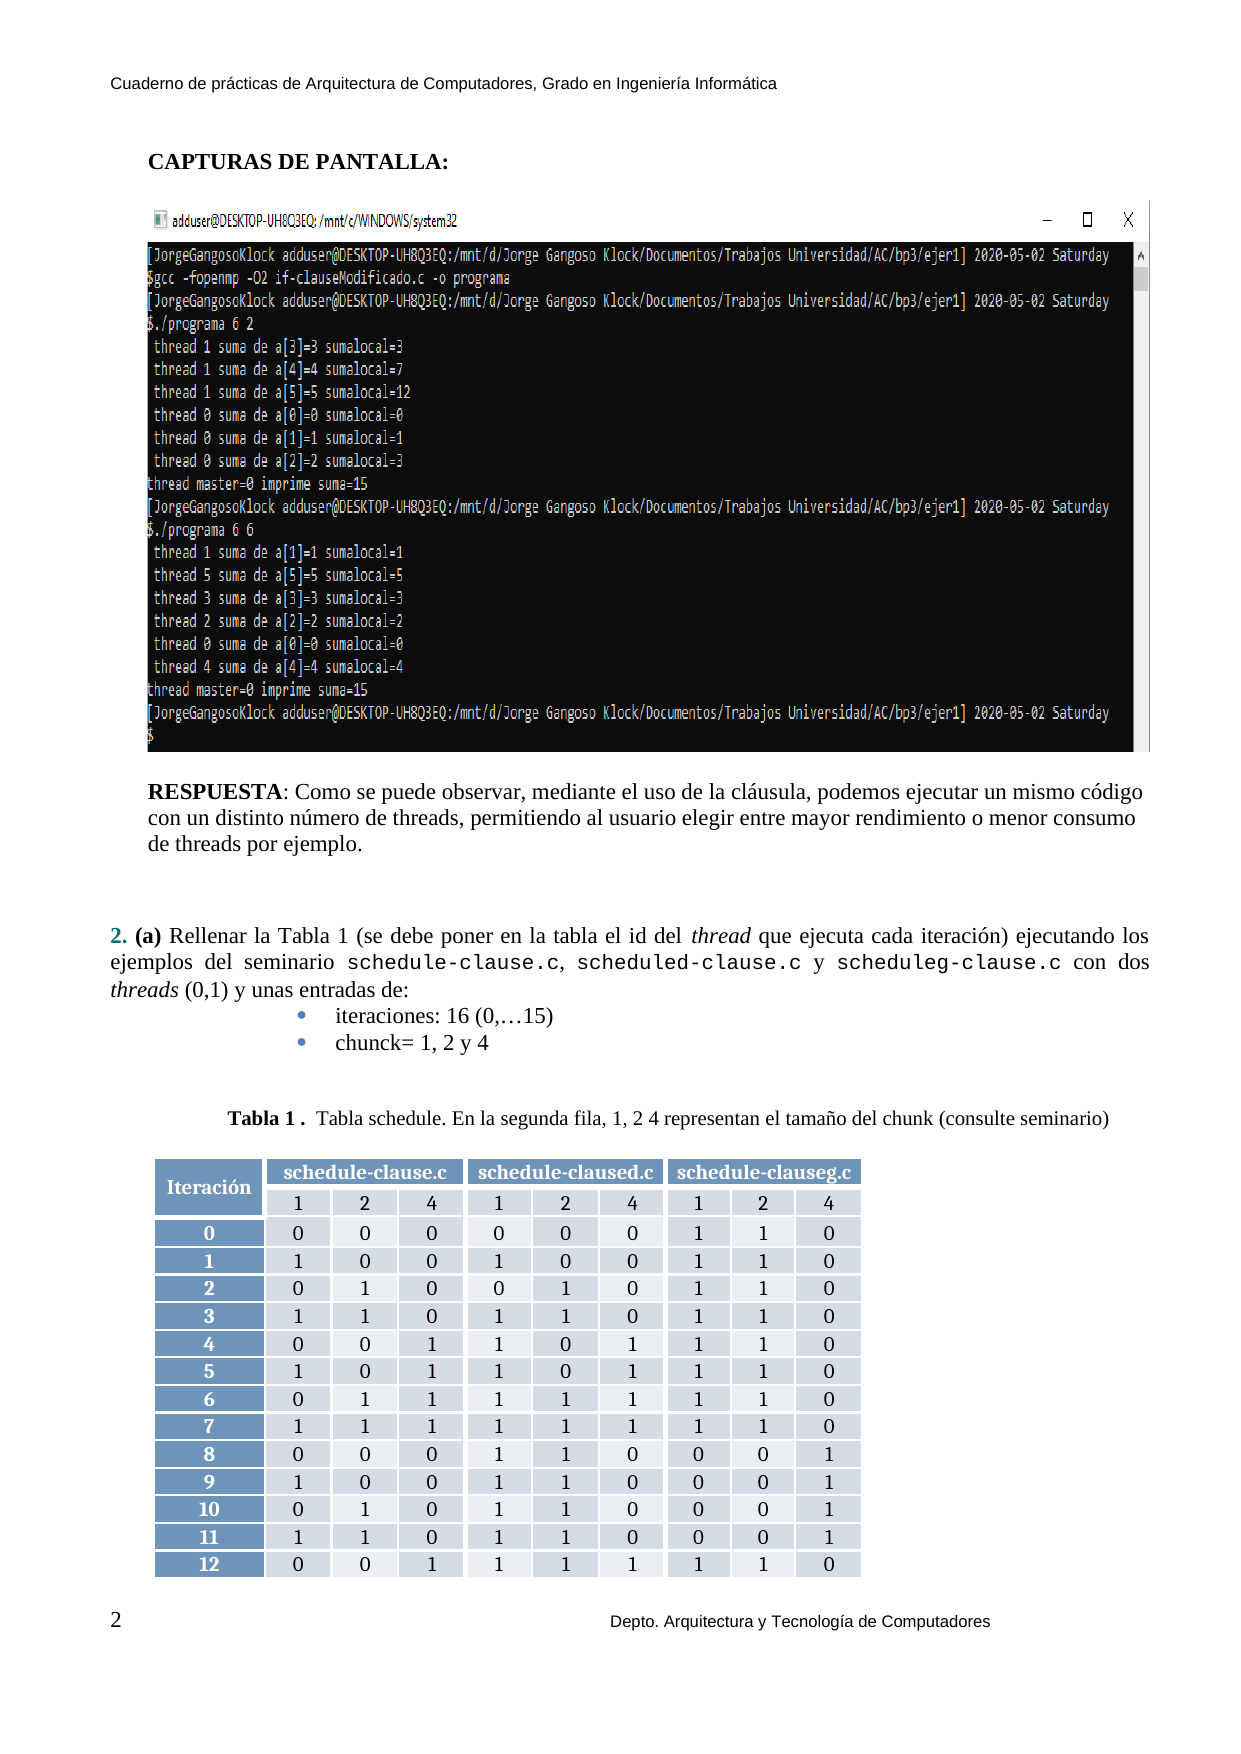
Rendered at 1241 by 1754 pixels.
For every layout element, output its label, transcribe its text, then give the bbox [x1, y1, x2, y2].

table_cell 1 [533, 1469, 598, 1494]
table_cell 0 [266, 1496, 330, 1522]
table_cell 1 [732, 1276, 794, 1301]
table_cell 1 [468, 1414, 531, 1439]
table_cell 1 [399, 1331, 463, 1356]
table_header Iteración [155, 1159, 262, 1215]
table_cell 0 [266, 1552, 330, 1577]
table_cell 1 [732, 1217, 794, 1246]
table_cell 4 [600, 1190, 663, 1215]
table_cell 1 [668, 1190, 730, 1215]
table_cell 3 [155, 1303, 264, 1329]
table_cell 0 [668, 1524, 730, 1549]
table_cell 1 [333, 1276, 397, 1301]
table_cell 0 [600, 1303, 663, 1329]
table_cell 1 [668, 1552, 730, 1577]
table_cell 0 [600, 1248, 663, 1273]
table_cell 1 [668, 1217, 730, 1246]
table_cell 1 [468, 1331, 531, 1356]
table_cell 0 [533, 1331, 598, 1356]
table_cell 0 [796, 1552, 861, 1577]
table_cell 4 [155, 1331, 264, 1356]
table_cell 0 [399, 1441, 463, 1467]
table_cell 1 [533, 1524, 598, 1549]
table_cell 1 [399, 1386, 463, 1411]
table_cell 1 [333, 1386, 397, 1411]
table_cell 1 [468, 1303, 531, 1329]
table_cell 1 [266, 1358, 330, 1384]
table_cell 0 [333, 1552, 397, 1577]
table_cell 1 [668, 1331, 730, 1356]
table_cell 1 [732, 1552, 794, 1577]
table_cell 0 [266, 1331, 330, 1356]
table_cell 0 [399, 1217, 463, 1246]
table_cell 8 [155, 1441, 264, 1467]
list 2. (a) Rellenar la Tabla 1 (se debe poner en la tabla el id del thread que ejecuta cada iteración) ejecutando los ejemplos del seminario schedule-clause.c, scheduled-clause.c y scheduleg-clause.c con dos threads (0,1) y unas entradas de: [110, 922, 1150, 1002]
table_cell 1 [732, 1331, 794, 1356]
table_cell 1 [468, 1358, 531, 1384]
table_cell 1 [266, 1248, 330, 1273]
table_cell 0 [399, 1496, 463, 1522]
table_cell 1 [468, 1524, 531, 1549]
text RESPUESTA: Como se puede observar, mediante el uso de la cláusula, podemos ejecutar un mismo código con un distinto número de threads, permitiendo al usuario elegir entre mayor rendimiento o menor consumo de threads por ejemplo. [148, 778, 1150, 857]
table_cell 1 [668, 1358, 730, 1384]
table_cell 1 [533, 1414, 598, 1439]
table_cell 5 [155, 1358, 264, 1384]
table_cell 1 [533, 1441, 598, 1467]
table_cell 1 [266, 1524, 330, 1549]
table_cell 0 [600, 1217, 663, 1246]
table_cell 0 [796, 1414, 861, 1439]
table_cell 2 [533, 1190, 598, 1215]
table_cell [110, 1130, 1152, 1157]
table_cell 0 [155, 1220, 264, 1246]
table_cell 0 [533, 1358, 598, 1384]
table_cell 1 [732, 1248, 794, 1273]
table_cell 1 [267, 1190, 330, 1215]
table_header schedule-clause.c [267, 1159, 463, 1184]
table_cell 0 [600, 1496, 663, 1522]
table_cell 0 [399, 1303, 463, 1329]
table_cell 4 [399, 1190, 463, 1215]
table_cell 0 [668, 1496, 730, 1522]
table_cell 0 [333, 1217, 397, 1246]
table_cell 2 [333, 1190, 397, 1215]
table_cell 0 [796, 1303, 861, 1329]
table_cell 1 [333, 1303, 397, 1329]
table_header Tabla schedule. En la segunda fila, 1, 2 4 representan el tamaño del chunk (consulte seminario) [110, 1081, 1152, 1130]
table_cell 0 [266, 1276, 330, 1301]
table_cell 0 [796, 1358, 861, 1384]
table_cell 7 [155, 1414, 264, 1439]
table_cell 1 [468, 1386, 531, 1411]
table_cell 1 [533, 1386, 598, 1411]
table_cell 1 [533, 1552, 598, 1577]
table_cell 1 [333, 1414, 397, 1439]
table_cell 0 [796, 1331, 861, 1356]
table_cell 0 [333, 1469, 397, 1494]
table_cell 0 [796, 1276, 861, 1301]
table_cell 0 [266, 1386, 330, 1411]
table_cell 0 [533, 1217, 598, 1246]
table_cell 0 [732, 1441, 794, 1467]
table_cell 1 [533, 1496, 598, 1522]
table_cell 1 [468, 1552, 531, 1577]
table_cell 1 [732, 1358, 794, 1384]
table_cell 1 [668, 1276, 730, 1301]
table_header schedule-clauseg.c [668, 1159, 861, 1184]
table_cell 0 [333, 1441, 397, 1467]
table_cell 2 [155, 1276, 264, 1301]
table_cell 0 [796, 1248, 861, 1273]
table_cell 0 [333, 1358, 397, 1384]
table_cell 1 [600, 1552, 663, 1577]
table_cell 1 [732, 1414, 794, 1439]
table_cell 0 [333, 1248, 397, 1273]
table_cell 1 [600, 1331, 663, 1356]
table_cell 1 [668, 1303, 730, 1329]
table_cell 0 [668, 1441, 730, 1467]
table_cell 1 [399, 1552, 463, 1577]
table_cell 1 [399, 1414, 463, 1439]
table_cell 1 [668, 1414, 730, 1439]
table_cell 9 [155, 1469, 264, 1494]
table_cell 0 [732, 1496, 794, 1522]
table_cell 0 [399, 1524, 463, 1549]
table_cell 0 [468, 1276, 531, 1301]
table_cell 1 [468, 1248, 531, 1273]
table_cell 1 [333, 1496, 397, 1522]
picture [147, 200, 1150, 752]
table_cell 0 [600, 1441, 663, 1467]
table_cell 0 [600, 1276, 663, 1301]
table_cell 1 [468, 1496, 531, 1522]
list chunck= 1, 2 y 4 [298, 1029, 1150, 1055]
table_cell 11 [155, 1524, 264, 1549]
table_header schedule-claused.c [468, 1159, 663, 1184]
table_cell 1 [533, 1276, 598, 1301]
table_cell 10 [155, 1496, 264, 1522]
table_cell 1 [668, 1248, 730, 1273]
table_cell 1 [732, 1386, 794, 1411]
table_cell 0 [266, 1441, 330, 1467]
table_cell 1 [333, 1524, 397, 1549]
table_cell 1 [796, 1524, 861, 1549]
table_cell 1 [600, 1386, 663, 1411]
table_cell 0 [533, 1248, 598, 1273]
table_cell 1 [155, 1248, 264, 1273]
table_cell 0 [333, 1331, 397, 1356]
table_cell 1 [266, 1303, 330, 1329]
table_cell 1 [266, 1469, 330, 1494]
table_cell 0 [796, 1386, 861, 1411]
table_cell 1 [668, 1386, 730, 1411]
table_cell 0 [600, 1524, 663, 1549]
table_cell 1 [468, 1441, 531, 1467]
table_cell 1 [600, 1414, 663, 1439]
table_cell 0 [732, 1524, 794, 1549]
table_cell 1 [399, 1358, 463, 1384]
table_cell 0 [668, 1469, 730, 1494]
table_cell 1 [468, 1190, 531, 1215]
table_cell 1 [796, 1441, 861, 1467]
table_cell 0 [732, 1469, 794, 1494]
table_cell 0 [600, 1469, 663, 1494]
table_cell 1 [468, 1469, 531, 1494]
table_cell 0 [266, 1217, 330, 1246]
table_cell 4 [796, 1190, 861, 1215]
table_cell 0 [399, 1248, 463, 1273]
list iteraciones: 16 (0,…15) [298, 1002, 1150, 1029]
table_cell 1 [732, 1303, 794, 1329]
table_cell 2 [732, 1190, 794, 1215]
table_cell 6 [155, 1386, 264, 1411]
table_cell 1 [796, 1496, 861, 1522]
table_cell 0 [399, 1469, 463, 1494]
table_cell 0 [796, 1217, 861, 1246]
table_cell 1 [600, 1358, 663, 1384]
text CAPTURAS DE PANTALLA: [148, 148, 1150, 174]
table_cell 0 [399, 1276, 463, 1301]
table_cell 1 [266, 1414, 330, 1439]
table_cell 1 [533, 1303, 598, 1329]
table_cell 12 [155, 1552, 264, 1577]
table_cell 1 [796, 1469, 861, 1494]
table_cell 0 [468, 1217, 531, 1246]
